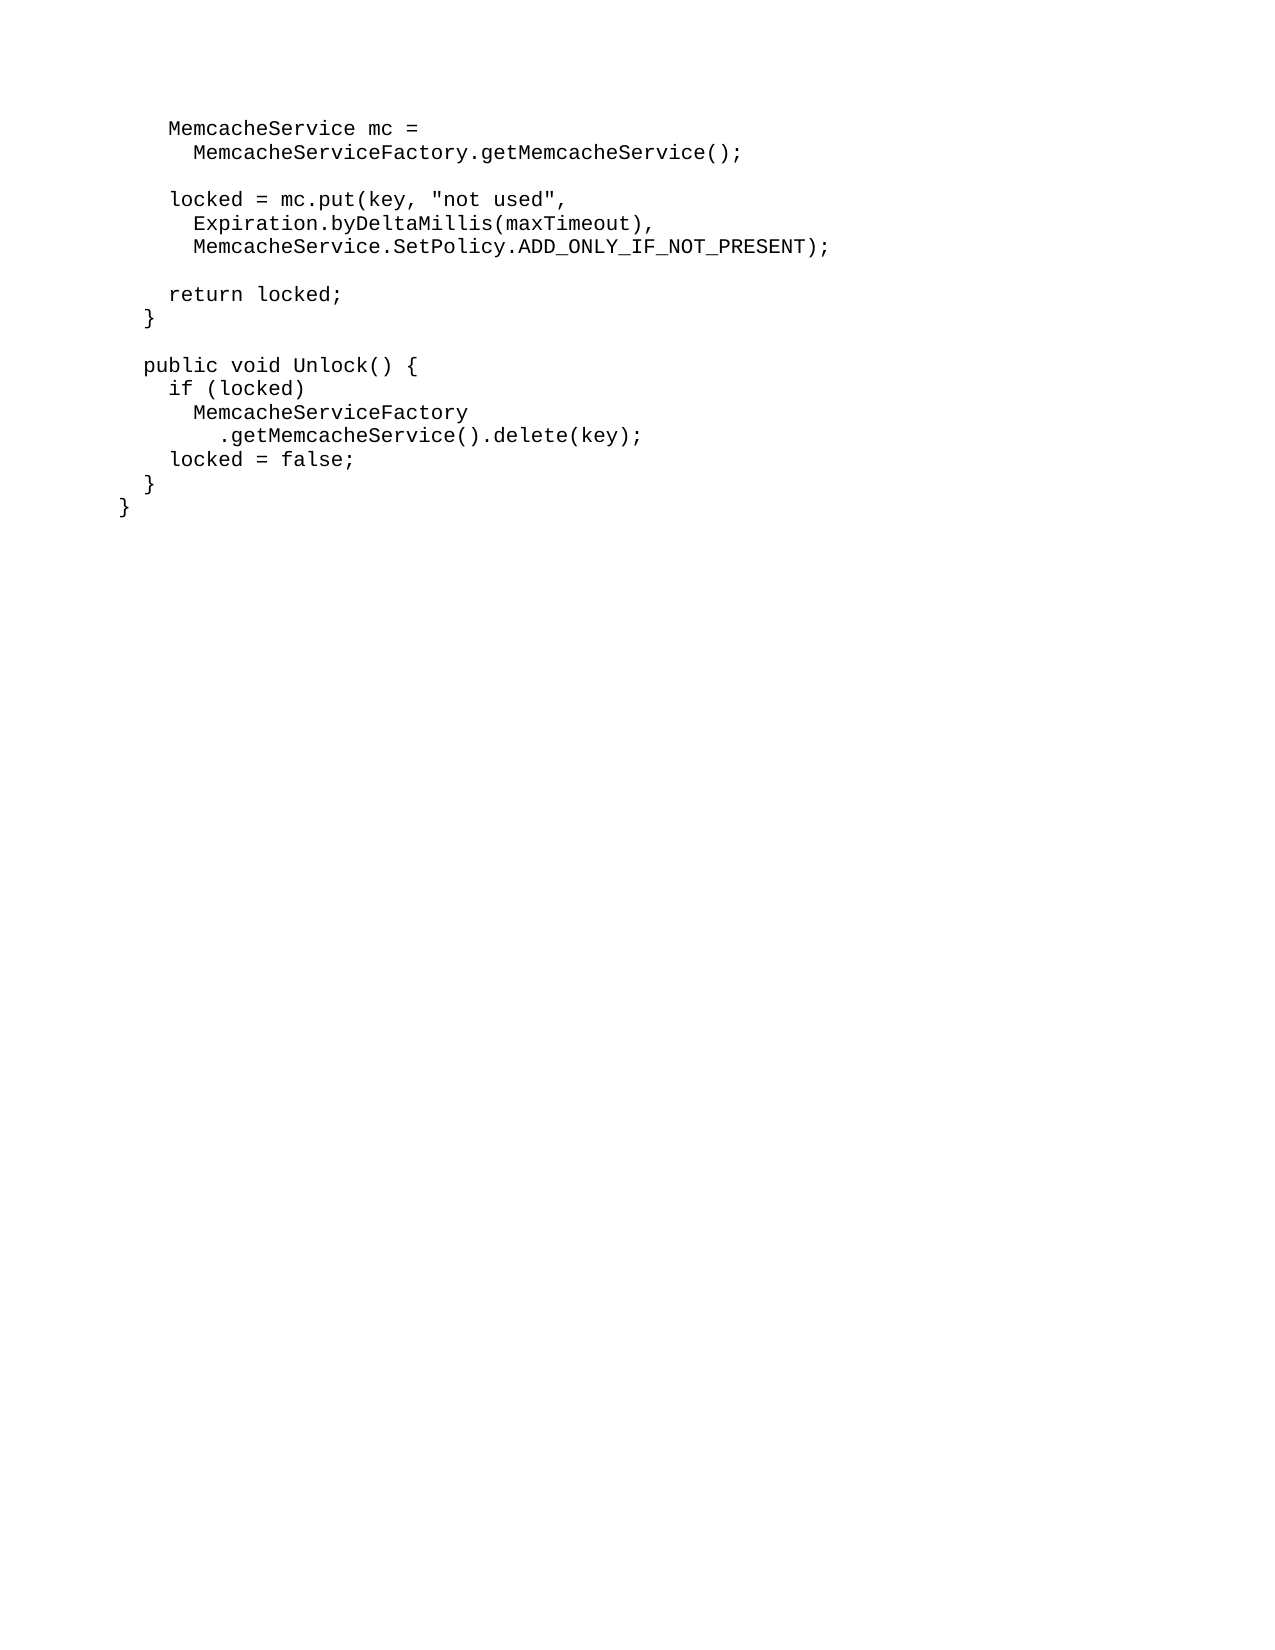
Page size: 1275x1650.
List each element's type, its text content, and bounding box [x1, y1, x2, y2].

text MemcacheService mc = [118, 118, 1157, 142]
text MemcacheServiceFactory [118, 402, 1157, 426]
text MemcacheServiceFactory.getMemcacheService(); [118, 142, 1157, 165]
text return locked; [118, 284, 1157, 307]
text locked = mc.put(key, "not used", [118, 189, 1157, 213]
text MemcacheService.SetPolicy.ADD_ONLY_IF_NOT_PRESENT); [118, 236, 1157, 260]
text public void Unlock() { [118, 354, 1157, 378]
text if (locked) [118, 378, 1157, 402]
text } [118, 307, 1157, 331]
text locked = false; [118, 449, 1157, 473]
text } [118, 473, 1157, 496]
text } [118, 496, 1157, 520]
text .getMemcacheService().delete(key); [118, 426, 1157, 449]
text Expiration.byDeltaMillis(maxTimeout), [118, 213, 1157, 236]
